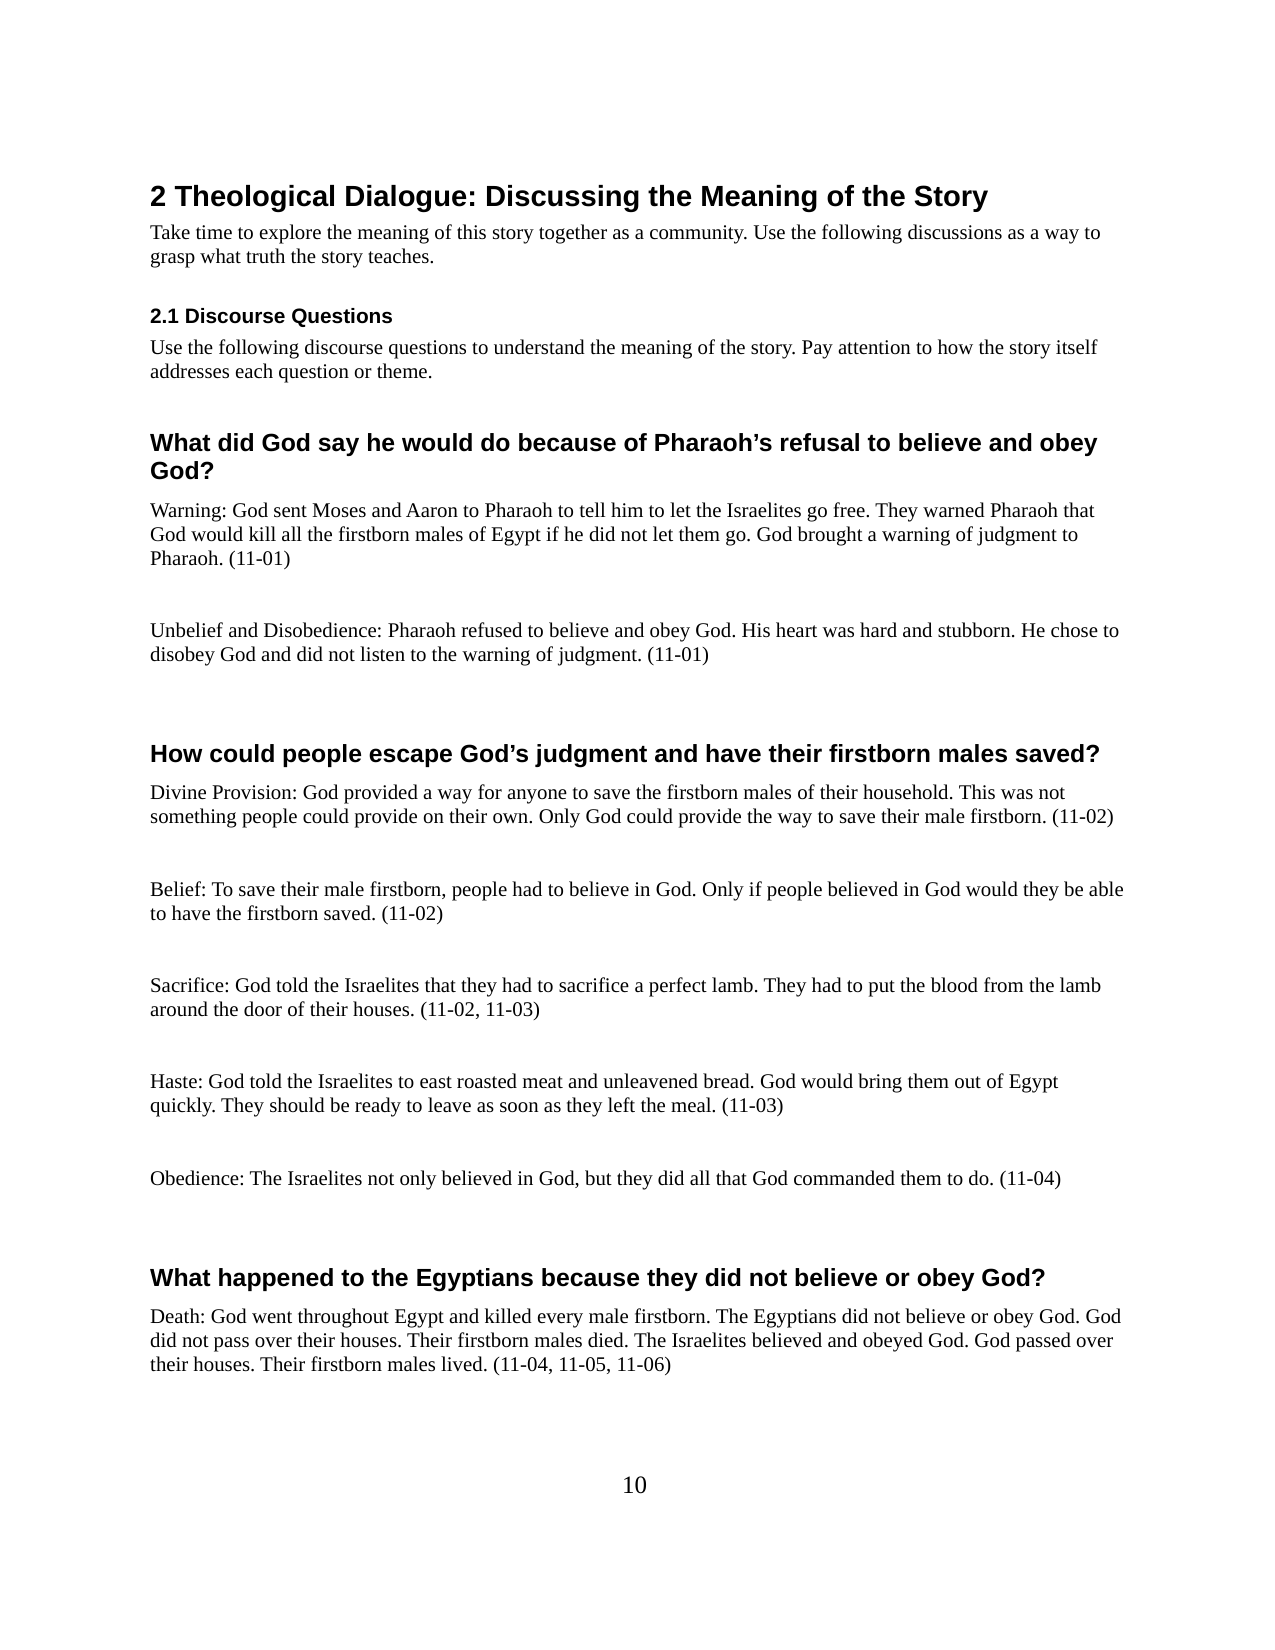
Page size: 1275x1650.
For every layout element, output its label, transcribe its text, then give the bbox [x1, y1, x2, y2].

text Take time to explore the meaning of this story together as a community. Use the following discussions as a way to grasp what truth the story teaches. [150, 220, 1125, 268]
text Haste: God told the Israelites to east roasted meat and unleavened bread. God would bring them out of Egypt quickly. They should be ready to leave as soon as they left the meal. (11-03) [150, 1069, 1125, 1117]
text Belief: To save their male firstborn, people had to believe in God. Only if people believed in God would they be able to have the firstborn saved. (11-02) [150, 877, 1125, 925]
text Warning: God sent Moses and Aaron to Pharaoh to tell him to let the Israelites go free. They warned Pharaoh that God would kill all the firstborn males of Egypt if he did not let them go. God brought a warning of judgment to Pharaoh. (11-01) [150, 497, 1125, 570]
subtitle What did God say he would do because of Pharaoh’s refusal to believe and obey God? [150, 428, 1125, 485]
text Use the following discourse questions to understand the meaning of the story. Pay attention to how the story itself addresses each question or theme. [150, 335, 1125, 383]
subtitle 2 Theological Dialogue: Discussing the Meaning of the Story [150, 179, 1125, 212]
subtitle 2.1 Discourse Questions [150, 304, 1125, 328]
text Divine Provision: God provided a way for anyone to save the firstborn males of their household. This was not something people could provide on their own. Only God could provide the way to save their male firstborn. (11-02) [150, 780, 1125, 828]
text Sacrifice: God told the Israelites that they had to sacrifice a perfect lamb. They had to put the blood from the lamb around the door of their houses. (11-02, 11-03) [150, 973, 1125, 1021]
subtitle How could people escape God’s judgment and have their firstborn males saved? [150, 739, 1125, 768]
subtitle What happened to the Egyptians because they did not believe or obey God? [150, 1263, 1125, 1292]
text Obedience: The Israelites not only believed in God, but they did all that God commanded them to do. (11-04) [150, 1166, 1125, 1190]
text Unbelief and Disobedience: Pharaoh refused to believe and obey God. His heart was hard and stubborn. He chose to disobey God and did not listen to the warning of judgment. (11-01) [150, 618, 1125, 666]
text Death: God went throughout Egypt and killed every male firstborn. The Egyptians did not believe or obey God. God did not pass over their houses. Their firstborn males died. The Israelites believed and obeyed God. God passed over their houses. Their firstborn males lived. (11-04, 11-05, 11-06) [150, 1304, 1125, 1376]
